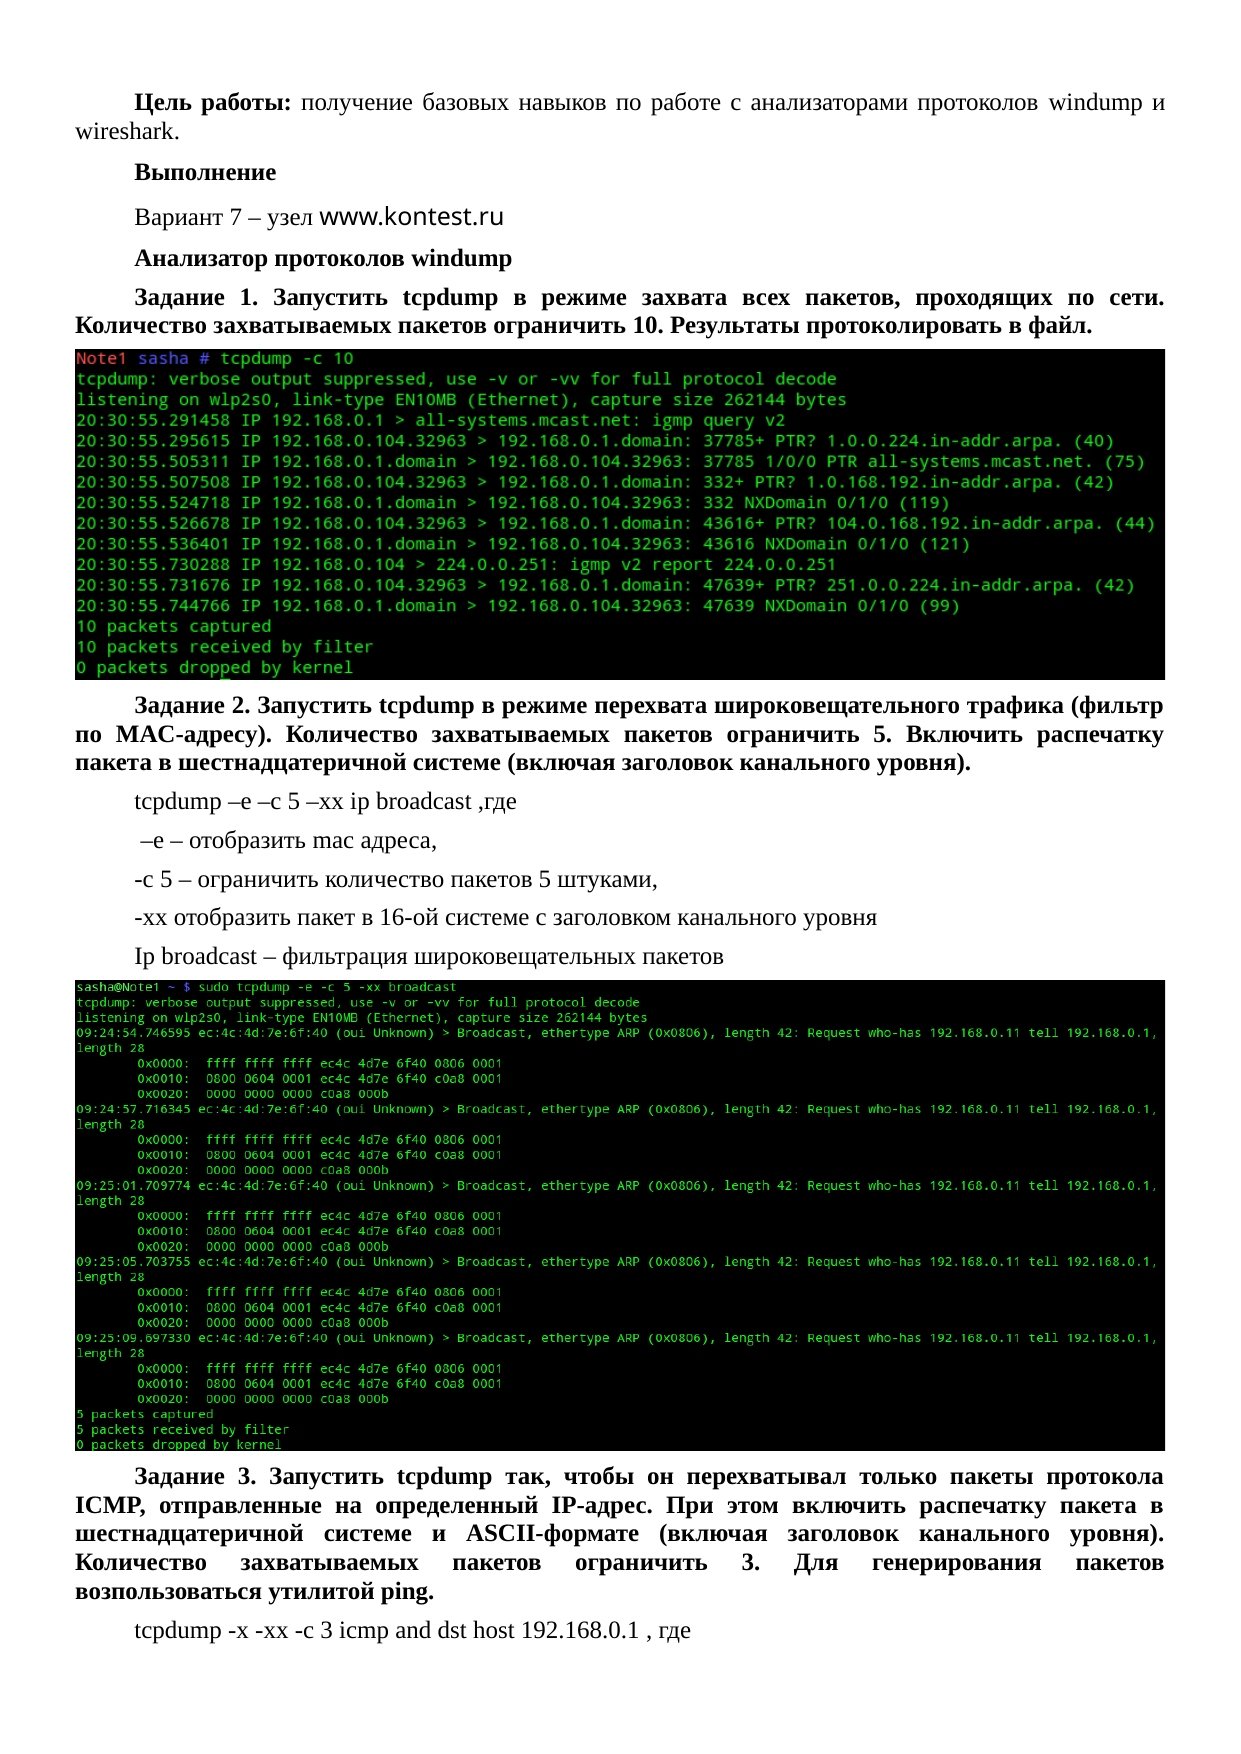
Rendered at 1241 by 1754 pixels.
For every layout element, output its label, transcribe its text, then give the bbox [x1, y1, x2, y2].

text –e – отобразить mac адреса, [75, 825, 1165, 854]
text -с 5 – ограничить количество пакетов 5 штуками, [75, 864, 1165, 892]
text -хх отобразить пакет в 16-ой системе с заголовком канального уровня [75, 902, 1165, 931]
picture [75, 980, 1166, 1451]
text tcpdump -x -xx -c 3 icmp and dst host 192.168.0.1 , где [75, 1615, 1165, 1643]
text tcpdump –e –c 5 –xx ip broadcast ,где [75, 786, 1165, 815]
text Задание 1. Запустить tcpdump в режиме захвата всех пакетов, проходящих по сети. Количество захватываемых пакетов ограничить 10. Результаты протоколировать в файл. [75, 282, 1165, 339]
text Цель работы: получение базовых навыков по работе с анализаторами протоколов windump и wireshark. [75, 87, 1165, 145]
text Ip broadcast – фильтрация широковещательных пакетов [75, 941, 1165, 970]
text Задание 3. Запустить tcpdump так, чтобы он перехватывал только пакеты протокола ICMP, отправленные на определенный IP-адрес. При этом включить распечатку пакета в шестнадцатеричной системе и ASCII-формате (включая заголовок канального уровня). Количество захватываемых пакетов ограничить 3. Для генерирования пакетов возпользоваться утилитой ping. [75, 1451, 1165, 1605]
text Задание 2. Запустить tcpdump в режиме перехвата широковещательного трафика (фильтр по MAC-адресу). Количество захватываемых пакетов ограничить 5. Включить распечатку пакета в шестнадцатеричной системе (включая заголовок канального уровня). [75, 680, 1165, 776]
text Выполнение [75, 157, 1165, 186]
text Анализатор протоколов windump [75, 243, 1165, 272]
text Вариант 7 – узел www.kontest.ru [75, 199, 1165, 233]
picture [75, 349, 1166, 680]
